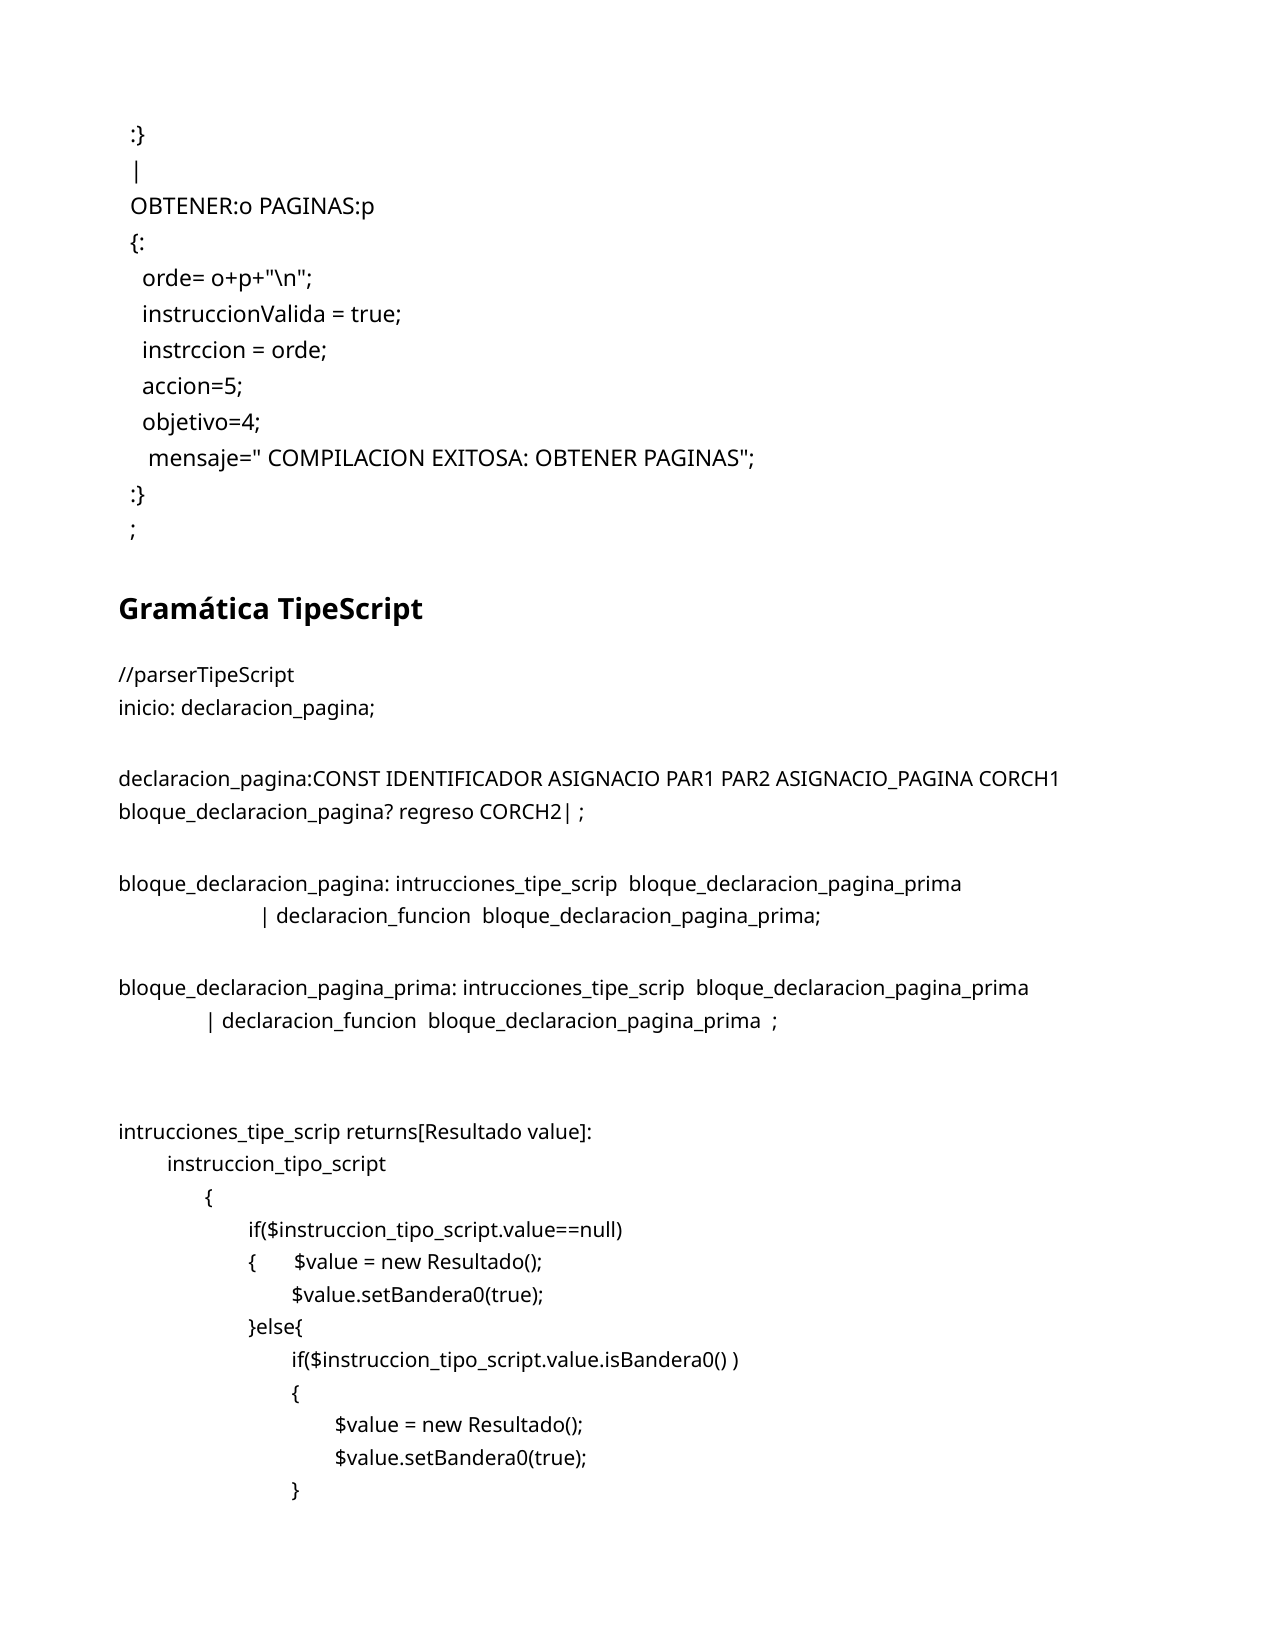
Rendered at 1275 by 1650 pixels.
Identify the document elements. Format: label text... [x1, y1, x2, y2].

text }else{ [118, 1312, 1157, 1341]
text { [118, 1378, 1157, 1406]
text instrccion = orde; [118, 334, 1157, 365]
text | [118, 154, 1157, 185]
text { $value = new Resultado(); [118, 1247, 1157, 1276]
text OBTENER:o PAGINAS:p [118, 190, 1157, 221]
text ; [118, 513, 1157, 545]
text | declaracion_funcion bloque_declaracion_pagina_prima ; [118, 1006, 1157, 1034]
text instruccionValida = true; [118, 298, 1157, 329]
text instruccion_tipo_script [118, 1149, 1157, 1178]
text mensaje=" COMPILACION EXITOSA: OBTENER PAGINAS"; [118, 442, 1157, 473]
text :} [118, 118, 1157, 149]
text } [118, 1476, 1157, 1504]
text {: [118, 226, 1157, 257]
text //parserTipeScript [118, 660, 1157, 689]
text $value.setBandera0(true); [118, 1443, 1157, 1471]
text $value = new Resultado(); [118, 1410, 1157, 1439]
text :} [118, 477, 1157, 509]
text if($instruccion_tipo_script.value==null) [118, 1215, 1157, 1243]
text Gramática TipeScript [118, 588, 1157, 628]
text declaracion_pagina:CONST IDENTIFICADOR ASIGNACIO PAR1 PAR2 ASIGNACIO_PAGINA CORCH1 bloque_declaracion_pagina? regreso CORCH2| ; [118, 764, 1157, 826]
text accion=5; [118, 370, 1157, 401]
text bloque_declaracion_pagina_prima: intrucciones_tipe_scrip bloque_declaracion_pagina_prima [118, 973, 1157, 1002]
text orde= o+p+"\n"; [118, 262, 1157, 293]
text | declaracion_funcion bloque_declaracion_pagina_prima; [118, 902, 1157, 930]
text $value.setBandera0(true); [118, 1280, 1157, 1308]
text bloque_declaracion_pagina: intrucciones_tipe_scrip bloque_declaracion_pagina_prima [118, 869, 1157, 897]
text { [118, 1182, 1157, 1211]
text if($instruccion_tipo_script.value.isBandera0() ) [118, 1345, 1157, 1373]
text intrucciones_tipe_scrip returns[Resultado value]: [118, 1117, 1157, 1145]
text inicio: declaracion_pagina; [118, 693, 1157, 721]
text objetivo=4; [118, 406, 1157, 437]
